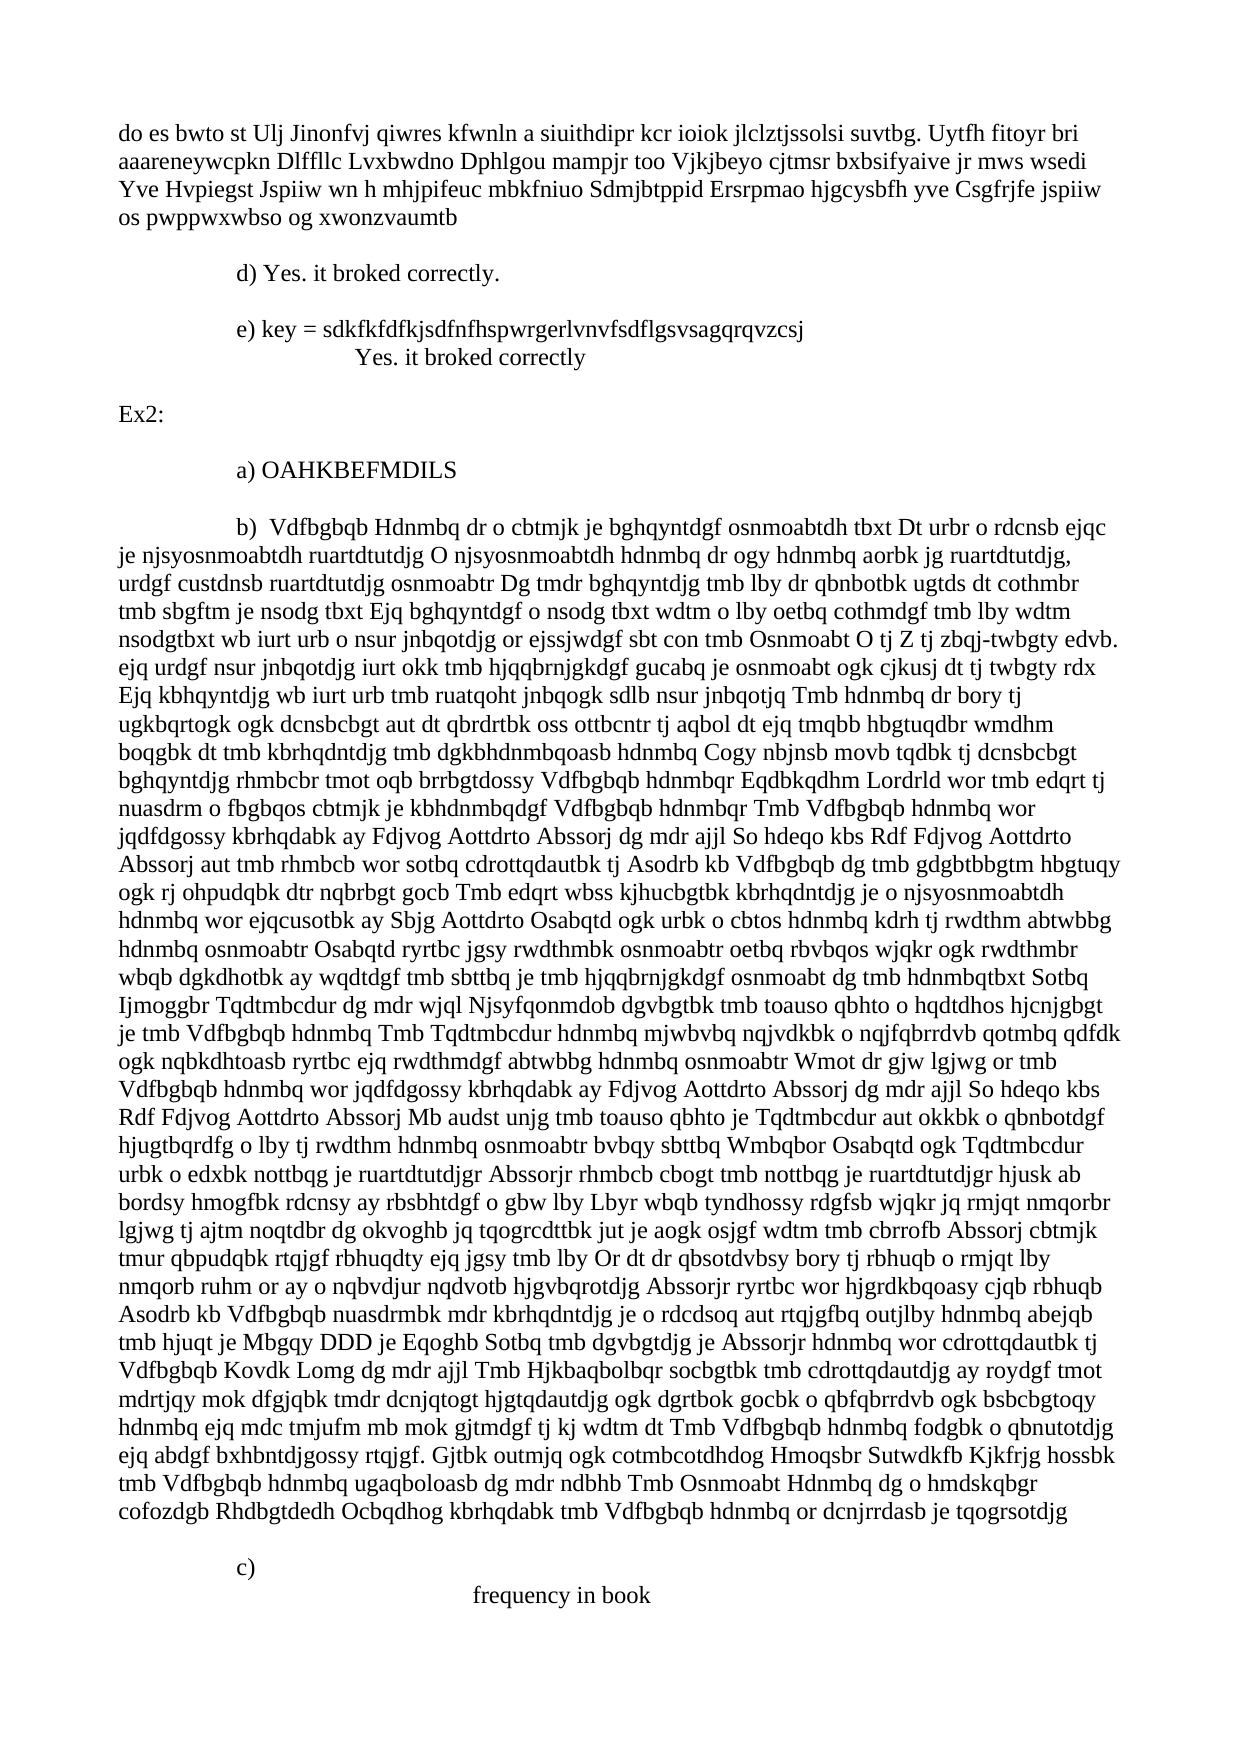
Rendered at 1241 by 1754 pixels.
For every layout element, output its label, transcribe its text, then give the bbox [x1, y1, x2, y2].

text frequency in book [118, 1581, 1122, 1609]
text Ex2: [118, 399, 1122, 427]
text do es bwto st Ulj Jinonfvj qiwres kfwnln a siuithdipr kcr ioiok jlclztjssolsi suvtbg. Uytfh fitoyr bri aaareneywcpkn Dlffllc Lvxbwdno Dphlgou mampjr too Vjkjbeyo cjtmsr bxbsifyaive jr mws wsedi Yve Hvpiegst Jspiiw wn h mhjpifeuc mbkfniuo Sdmjbtppid Ersrpmao hjgcysbfh yve Csgfrjfe jspiiw os pwppwxwbso og xwonzvaumtb [118, 118, 1122, 231]
text c) [118, 1553, 1122, 1581]
text d) Yes. it broked correctly. [118, 259, 1122, 287]
text b) Vdfbgbqb Hdnmbq dr o cbtmjk je bghqyntdgf osnmoabtdh tbxt Dt urbr o rdcnsb ejqc je njsyosnmoabtdh ruartdtutdjg O njsyosnmoabtdh hdnmbq dr ogy hdnmbq aorbk jg ruartdtutdjg, urdgf custdnsb ruartdtutdjg osnmoabtr Dg tmdr bghqyntdjg tmb lby dr qbnbotbk ugtds dt cothmbr tmb sbgftm je nsodg tbxt Ejq bghqyntdgf o nsodg tbxt wdtm o lby oetbq cothmdgf tmb lby wdtm nsodgtbxt wb iurt urb o nsur jnbqotdjg or ejssjwdgf sbt con tmb Osnmoabt O tj Z tj zbqj-twbgty edvb. ejq urdgf nsur jnbqotdjg iurt okk tmb hjqqbrnjgkdgf gucabq je osnmoabt ogk cjkusj dt tj twbgty rdx Ejq kbhqyntdjg wb iurt urb tmb ruatqoht jnbqogk sdlb nsur jnbqotjq Tmb hdnmbq dr bory tj ugkbqrtogk ogk dcnsbcbgt aut dt qbrdrtbk oss ottbcntr tj aqbol dt ejq tmqbb hbgtuqdbr wmdhm boqgbk dt tmb kbrhqdntdjg tmb dgkbhdnmbqoasb hdnmbq Cogy nbjnsb movb tqdbk tj dcnsbcbgt bghqyntdjg rhmbcbr tmot oqb brrbgtdossy Vdfbgbqb hdnmbqr Eqdbkqdhm Lordrld wor tmb edqrt tj nuasdrm o fbgbqos cbtmjk je kbhdnmbqdgf Vdfbgbqb hdnmbqr Tmb Vdfbgbqb hdnmbq wor jqdfdgossy kbrhqdabk ay Fdjvog Aottdrto Abssorj dg mdr ajjl So hdeqo kbs Rdf Fdjvog Aottdrto Abssorj aut tmb rhmbcb wor sotbq cdrottqdautbk tj Asodrb kb Vdfbgbqb dg tmb gdgbtbbgtm hbgtuqy ogk rj ohpudqbk dtr nqbrbgt gocb Tmb edqrt wbss kjhucbgtbk kbrhqdntdjg je o njsyosnmoabtdh hdnmbq wor ejqcusotbk ay Sbjg Aottdrto Osabqtd ogk urbk o cbtos hdnmbq kdrh tj rwdthm abtwbbg hdnmbq osnmoabtr Osabqtd ryrtbc jgsy rwdthmbk osnmoabtr oetbq rbvbqos wjqkr ogk rwdthmbr wbqb dgkdhotbk ay wqdtdgf tmb sbttbq je tmb hjqqbrnjgkdgf osnmoabt dg tmb hdnmbqtbxt Sotbq Ijmoggbr Tqdtmbcdur dg mdr wjql Njsyfqonmdob dgvbgtbk tmb toauso qbhto o hqdtdhos hjcnjgbgt je tmb Vdfbgbqb hdnmbq Tmb Tqdtmbcdur hdnmbq mjwbvbq nqjvdkbk o nqjfqbrrdvb qotmbq qdfdk ogk nqbkdhtoasb ryrtbc ejq rwdthmdgf abtwbbg hdnmbq osnmoabtr Wmot dr gjw lgjwg or tmb Vdfbgbqb hdnmbq wor jqdfdgossy kbrhqdabk ay Fdjvog Aottdrto Abssorj dg mdr ajjl So hdeqo kbs Rdf Fdjvog Aottdrto Abssorj Mb audst unjg tmb toauso qbhto je Tqdtmbcdur aut okkbk o qbnbotdgf hjugtbqrdfg o lby tj rwdthm hdnmbq osnmoabtr bvbqy sbttbq Wmbqbor Osabqtd ogk Tqdtmbcdur urbk o edxbk nottbqg je ruartdtutdjgr Abssorjr rhmbcb cbogt tmb nottbqg je ruartdtutdjgr hjusk ab bordsy hmogfbk rdcnsy ay rbsbhtdgf o gbw lby Lbyr wbqb tyndhossy rdgfsb wjqkr jq rmjqt nmqorbr lgjwg tj ajtm noqtdbr dg okvoghb jq tqogrcdttbk jut je aogk osjgf wdtm tmb cbrrofb Abssorj cbtmjk tmur qbpudqbk rtqjgf rbhuqdty ejq jgsy tmb lby Or dt dr qbsotdvbsy bory tj rbhuqb o rmjqt lby nmqorb ruhm or ay o nqbvdjur nqdvotb hjgvbqrotdjg Abssorjr ryrtbc wor hjgrdkbqoasy cjqb rbhuqb Asodrb kb Vdfbgbqb nuasdrmbk mdr kbrhqdntdjg je o rdcdsoq aut rtqjgfbq outjlby hdnmbq abejqb tmb hjuqt je Mbgqy DDD je Eqoghb Sotbq tmb dgvbgtdjg je Abssorjr hdnmbq wor cdrottqdautbk tj Vdfbgbqb Kovdk Lomg dg mdr ajjl Tmb Hjkbaqbolbqr socbgtbk tmb cdrottqdautdjg ay roydgf tmot mdrtjqy mok dfgjqbk tmdr dcnjqtogt hjgtqdautdjg ogk dgrtbok gocbk o qbfqbrrdvb ogk bsbcbgtoqy hdnmbq ejq mdc tmjufm mb mok gjtmdgf tj kj wdtm dt Tmb Vdfbgbqb hdnmbq fodgbk o qbnutotdjg ejq abdgf bxhbntdjgossy rtqjgf. Gjtbk outmjq ogk cotmbcotdhdog Hmoqsbr Sutwdkfb Kjkfrjg hossbk tmb Vdfbgbqb hdnmbq ugaqboloasb dg mdr ndbhb Tmb Osnmoabt Hdnmbq dg o hmdskqbgr cofozdgb Rhdbgtdedh Ocbqdhog kbrhqdabk tmb Vdfbgbqb hdnmbq or dcnjrrdasb je tqogrsotdjg [118, 512, 1122, 1525]
text Yes. it broked correctly [118, 343, 1122, 371]
text e) key = sdkfkfdfkjsdfnfhspwrgerlvnvfsdflgsvsagqrqvzcsj [118, 315, 1122, 343]
text a) OAHKBEFMDILS [118, 456, 1122, 484]
